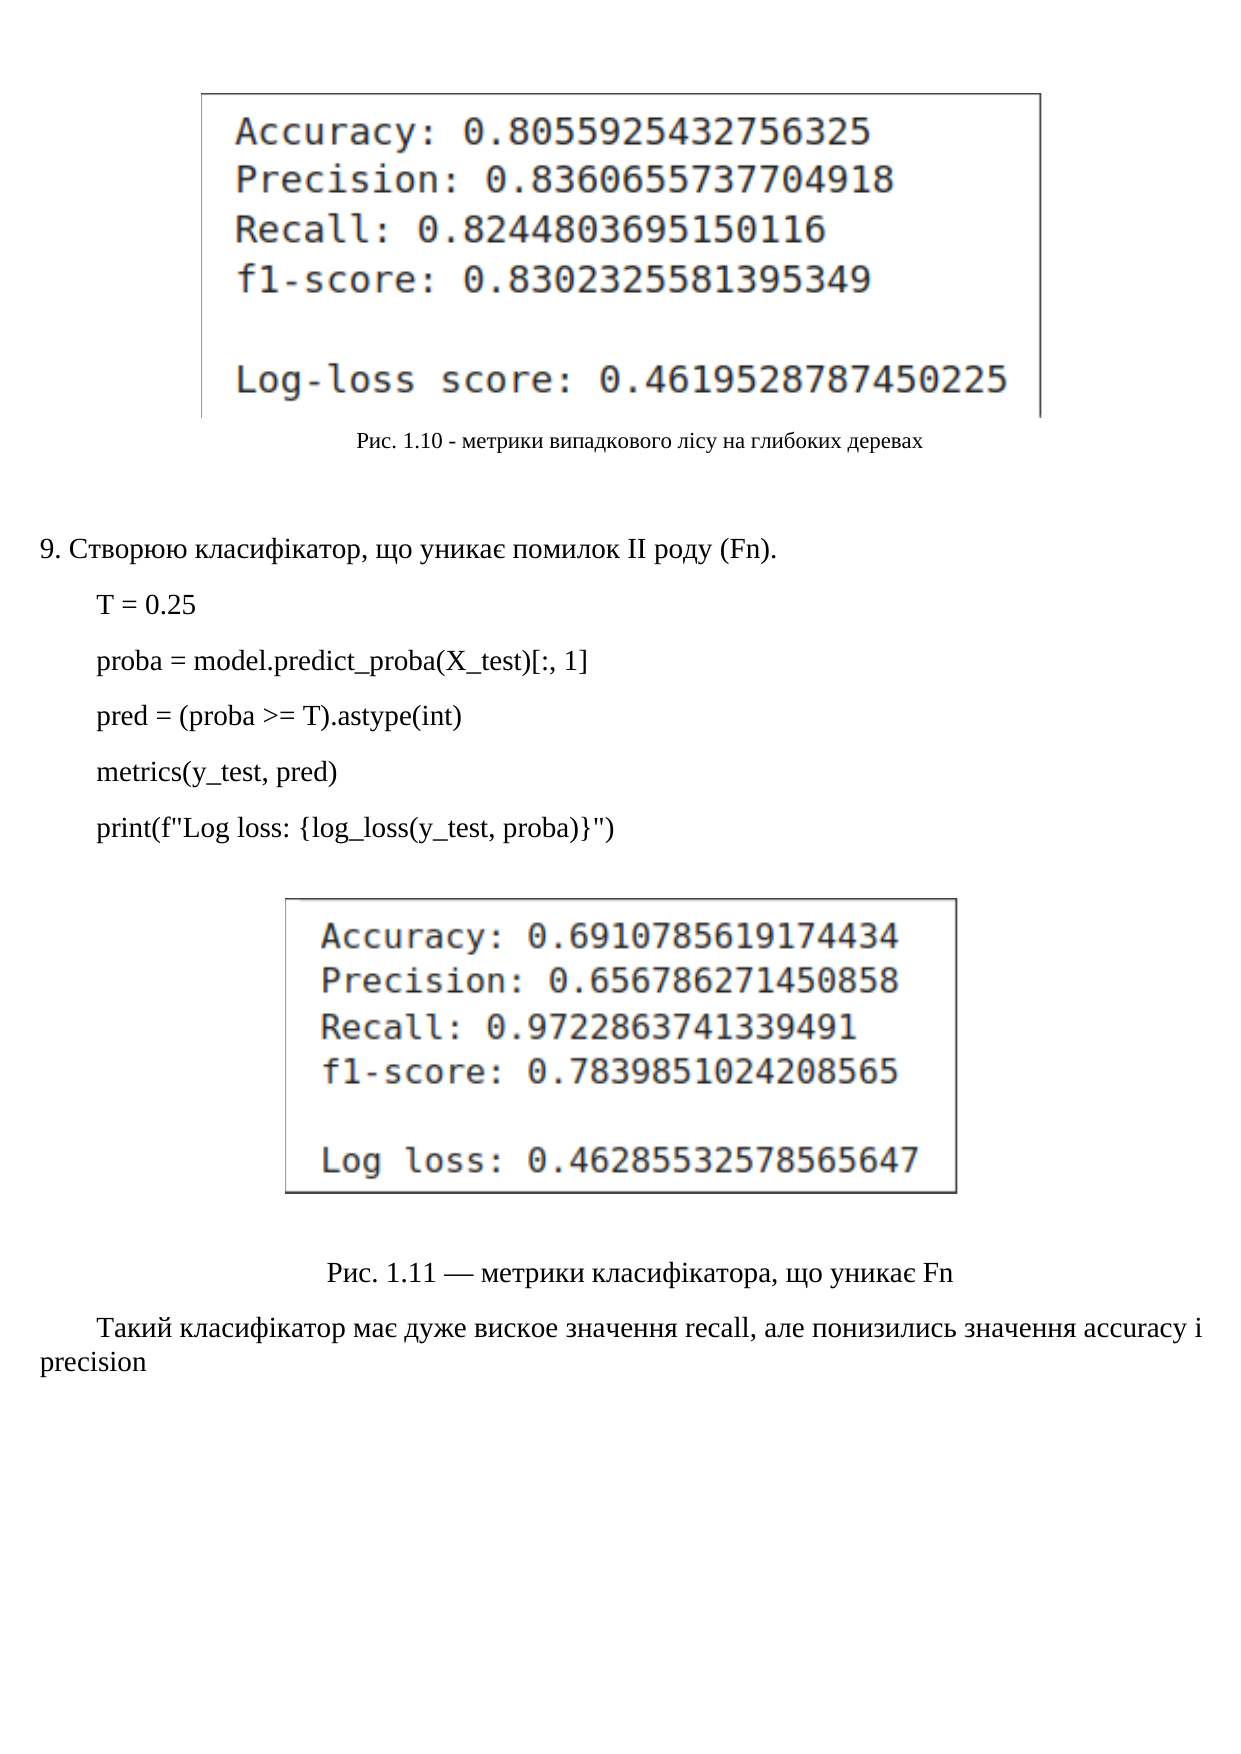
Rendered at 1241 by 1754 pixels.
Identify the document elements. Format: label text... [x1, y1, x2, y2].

list pred = (proba >= T).astype(int) [39, 698, 1240, 732]
picture [285, 898, 958, 1194]
list Рис. 1.10 - метрики випадкового лісу на глибоких деревах [39, 427, 1240, 454]
list proba = model.predict_proba(X_test)[:, 1] [39, 643, 1240, 676]
picture [201, 93, 1042, 418]
list T = 0.25 [39, 587, 1240, 621]
list print(f"Log loss: {log_loss(y_test, proba)}") [39, 810, 1240, 843]
list 9. Створюю класифікатор, що уникає помилок II роду (Fn). [39, 532, 1240, 565]
list Такий класифікатор має дуже виское значення recall, але понизились значення accuracy i precision [39, 1310, 1240, 1377]
list metrics(y_test, pred) [39, 754, 1240, 788]
list Рис. 1.11 — метрики класифікатора, що уникає Fn [39, 1255, 1240, 1288]
